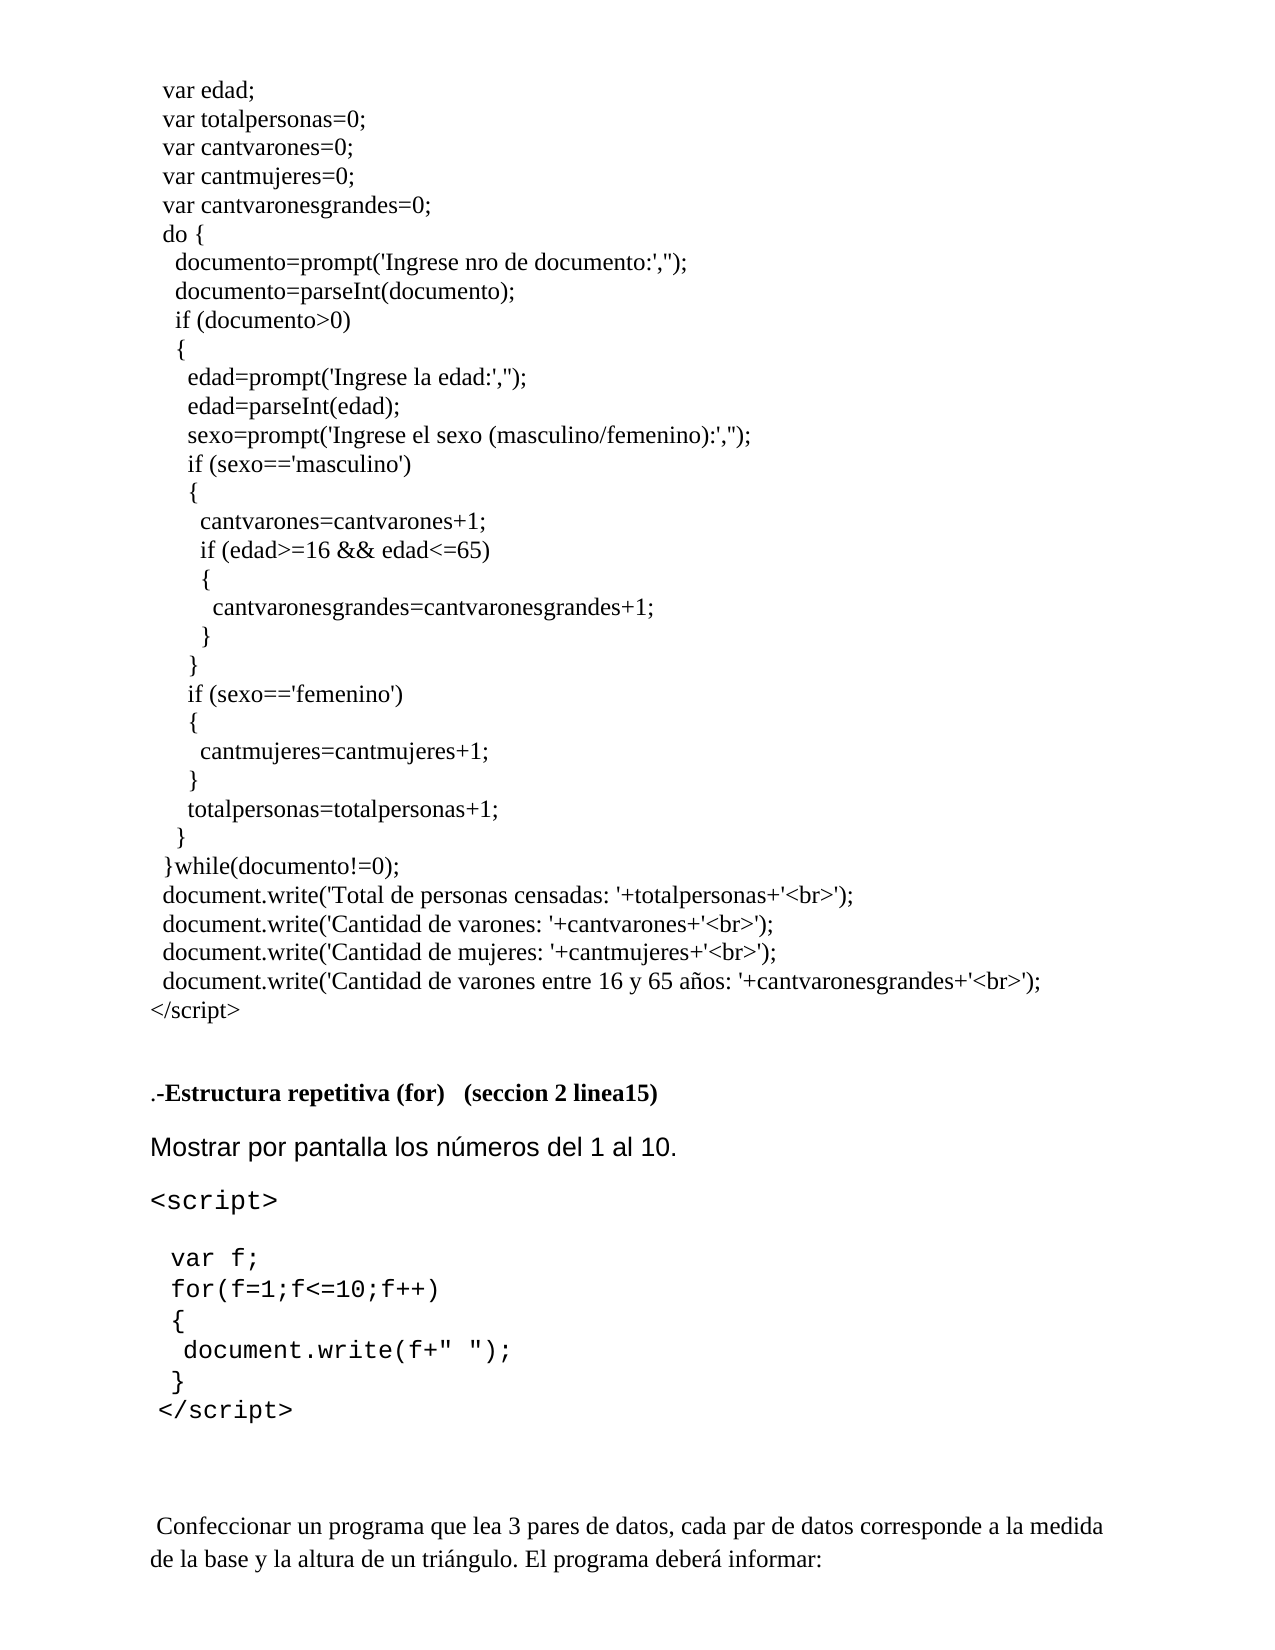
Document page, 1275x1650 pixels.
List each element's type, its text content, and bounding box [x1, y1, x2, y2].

text } [158, 1366, 1125, 1397]
text </script> [150, 995, 1125, 1024]
text { [150, 334, 1125, 362]
text } [150, 765, 1125, 794]
text { [150, 564, 1125, 592]
text Mostrar por pantalla los números del 1 al 10. [150, 1131, 1125, 1162]
text } [150, 621, 1125, 650]
text cantvarones=cantvarones+1; [150, 506, 1125, 535]
text var cantmujeres=0; [150, 161, 1125, 190]
text { [150, 707, 1125, 736]
text }while(documento!=0); [150, 851, 1125, 880]
text if (sexo=='femenino') [150, 679, 1125, 707]
text var edad; [150, 75, 1125, 104]
text var cantvarones=0; [150, 132, 1125, 161]
text document.write('Cantidad de varones entre 16 y 65 años: '+cantvaronesgrandes+'<br>'); [150, 966, 1125, 995]
text var totalpersonas=0; [150, 104, 1125, 132]
text <script> [150, 1187, 1125, 1218]
text documento=parseInt(documento); [150, 276, 1125, 305]
text var cantvaronesgrandes=0; [150, 190, 1125, 219]
text Confeccionar un programa que lea 3 pares de datos, cada par de datos corresponde a la medida de la base y la altura de un triángulo. El programa deberá informar: [150, 1511, 1125, 1573]
text sexo=prompt('Ingrese el sexo (masculino/femenino):',''); [150, 420, 1125, 449]
text cantvaronesgrandes=cantvaronesgrandes+1; [150, 592, 1125, 621]
text { [150, 477, 1125, 506]
text for(f=1;f<=10;f++) [158, 1274, 1125, 1305]
text if (edad>=16 && edad<=65) [150, 535, 1125, 564]
text document.write('Total de personas censadas: '+totalpersonas+'<br>'); [150, 880, 1125, 909]
text do { [150, 219, 1125, 247]
text if (documento>0) [150, 305, 1125, 334]
text if (sexo=='masculino') [150, 449, 1125, 477]
text { [158, 1305, 1125, 1336]
text } [150, 650, 1125, 679]
text .-Estructura repetitiva (for) (seccion 2 linea15) [150, 1078, 1125, 1106]
text document.write('Cantidad de varones: '+cantvarones+'<br>'); [150, 909, 1125, 937]
text documento=prompt('Ingrese nro de documento:',''); [150, 247, 1125, 276]
text edad=prompt('Ingrese la edad:',''); [150, 362, 1125, 391]
text } [150, 822, 1125, 851]
text </script> [158, 1397, 1125, 1426]
text document.write(f+" "); [158, 1336, 1125, 1366]
text cantmujeres=cantmujeres+1; [150, 736, 1125, 765]
text totalpersonas=totalpersonas+1; [150, 794, 1125, 822]
text var f; [158, 1243, 1125, 1274]
text document.write('Cantidad de mujeres: '+cantmujeres+'<br>'); [150, 937, 1125, 966]
text edad=parseInt(edad); [150, 391, 1125, 420]
